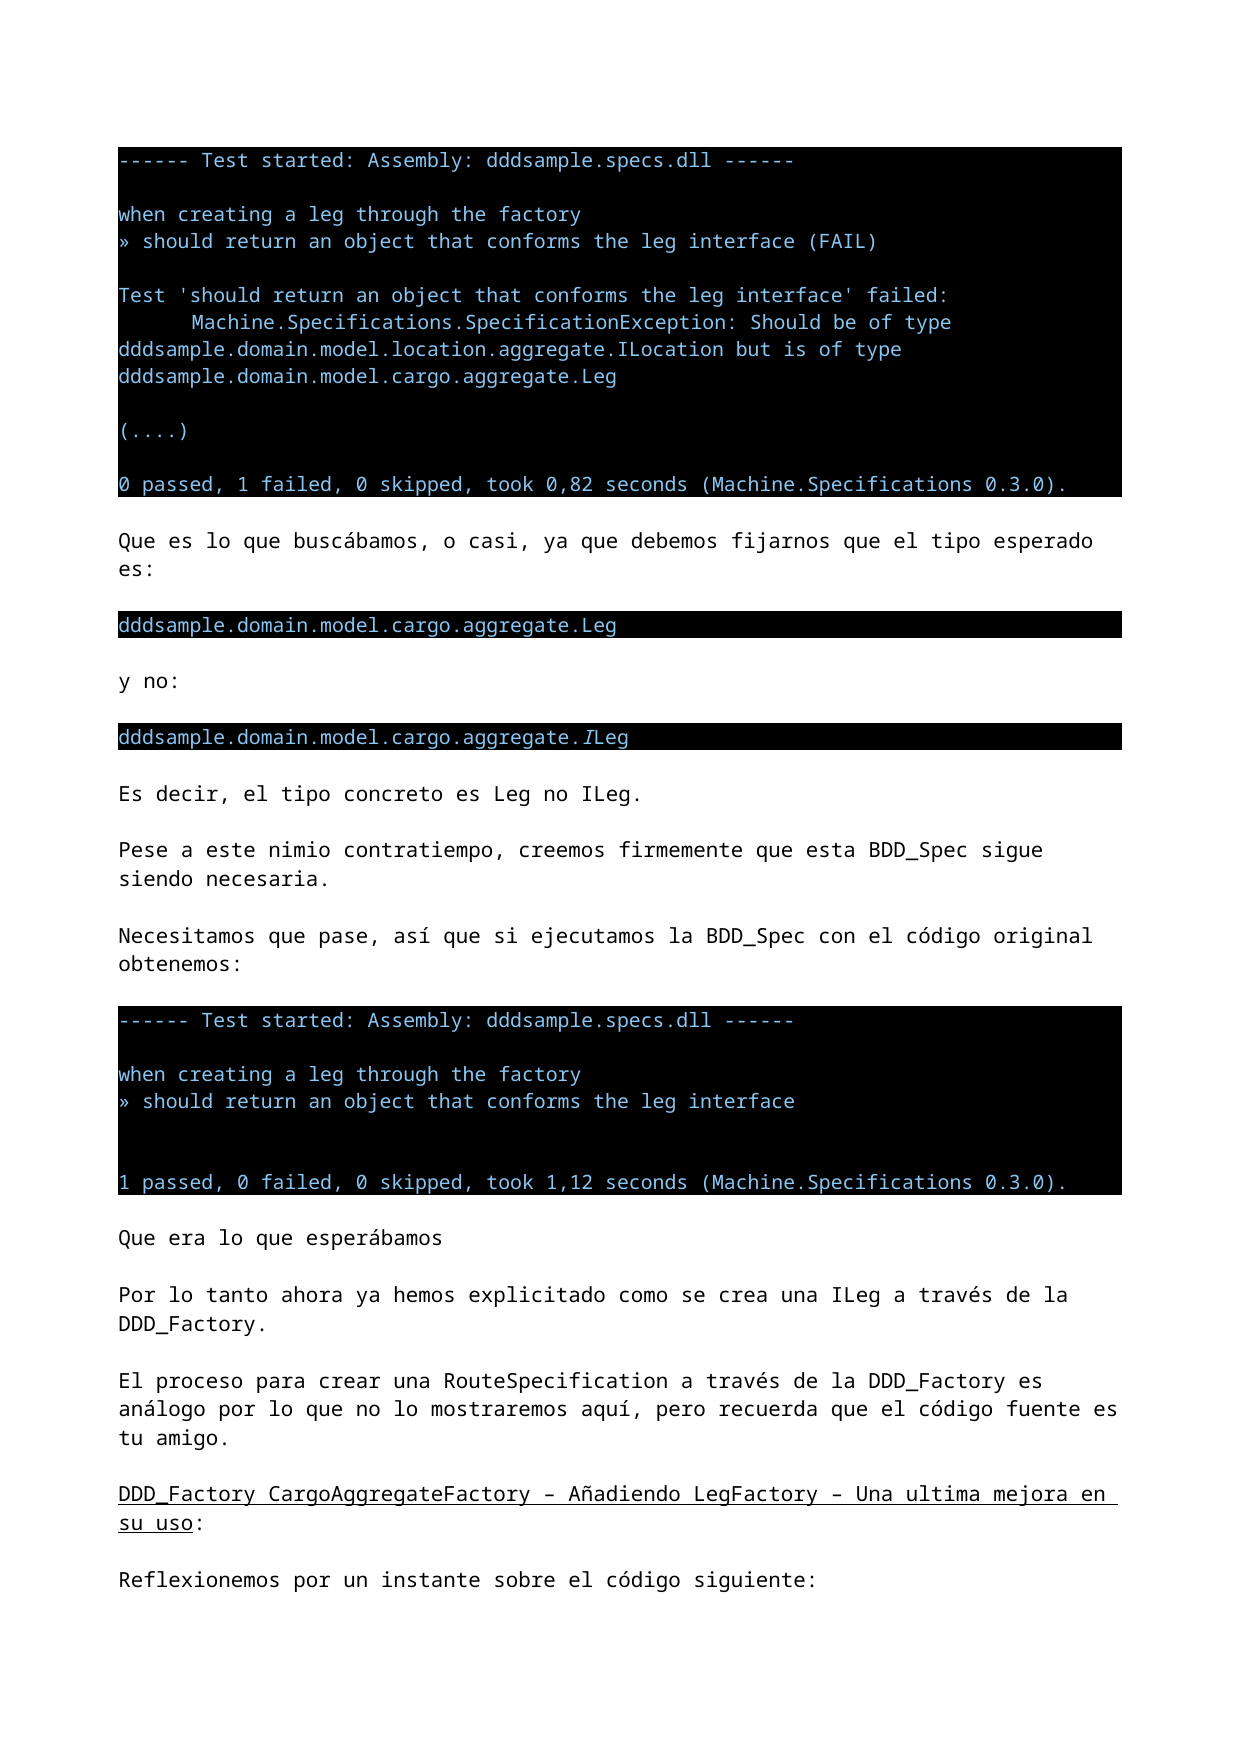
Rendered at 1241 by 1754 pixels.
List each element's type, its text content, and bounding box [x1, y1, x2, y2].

text dddsample.domain.model.cargo.aggregate.Leg [118, 611, 1122, 638]
text dddsample.domain.model.cargo.aggregate.ILeg [118, 723, 1122, 750]
text ------ Test started: Assembly: dddsample.specs.dll ------ [118, 147, 1122, 173]
text when creating a leg through the factory [118, 201, 1122, 227]
text 1 passed, 0 failed, 0 skipped, took 1,12 seconds (Machine.Specifications 0.3.0). [118, 1168, 1122, 1195]
text » should return an object that conforms the leg interface (FAIL) [118, 227, 1122, 254]
text Necesitamos que pase, así que si ejecutamos la BDD_Spec con el código original obtenemos: [118, 921, 1122, 978]
text Por lo tanto ahora ya hemos explicitado como se crea una ILeg a través de la DDD_Factory. [118, 1280, 1122, 1337]
text Reflexionemos por un instante sobre el código siguiente: [118, 1565, 1122, 1593]
text when creating a leg through the factory [118, 1060, 1122, 1087]
text El proceso para crear una RouteSpecification a través de la DDD_Factory es análogo por lo que no lo mostraremos aquí, pero recuerda que el código fuente es tu amigo. [118, 1366, 1122, 1451]
text » should return an object that conforms the leg interface [118, 1087, 1122, 1114]
text Que era lo que esperábamos [118, 1223, 1122, 1252]
text DDD_Factory CargoAggregateFactory – Añadiendo LegFactory – Una ultima mejora en su uso: [118, 1479, 1122, 1536]
text Que es lo que buscábamos, o casi, ya que debemos fijarnos que el tipo esperado es: [118, 526, 1122, 583]
text Pese a este nimio contratiempo, creemos firmemente que esta BDD_Spec sigue siendo necesaria. [118, 836, 1122, 892]
text Es decir, el tipo concreto es Leg no ILeg. [118, 779, 1122, 807]
text Machine.Specifications.SpecificationException: Should be of type dddsample.domain.model.location.aggregate.ILocation but is of type dddsample.domain.model.cargo.aggregate.Leg [118, 308, 1122, 389]
text ------ Test started: Assembly: dddsample.specs.dll ------ [118, 1006, 1122, 1033]
text (....) [118, 416, 1122, 443]
text Test 'should return an object that conforms the leg interface' failed: [118, 281, 1122, 308]
text 0 passed, 1 failed, 0 skipped, took 0,82 seconds (Machine.Specifications 0.3.0). [118, 470, 1122, 497]
text y no: [118, 666, 1122, 695]
